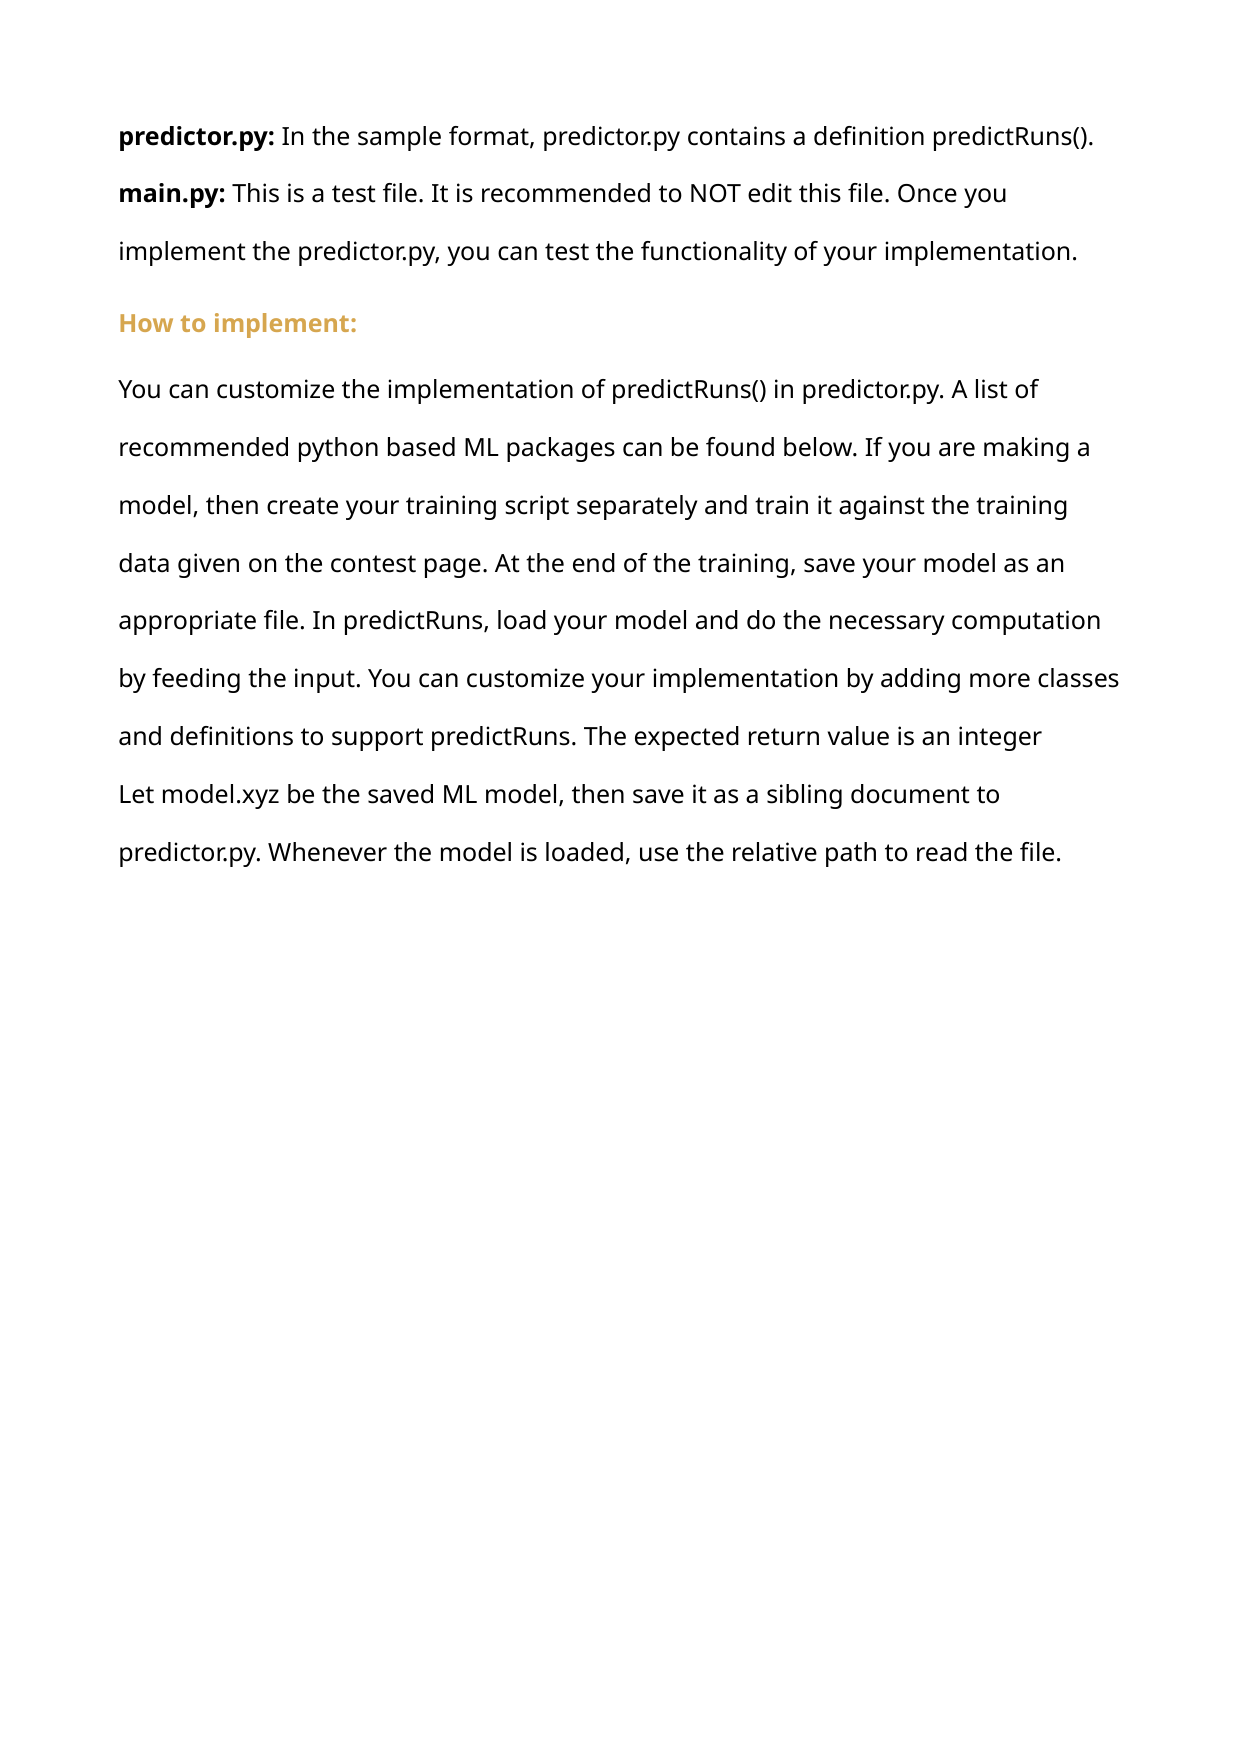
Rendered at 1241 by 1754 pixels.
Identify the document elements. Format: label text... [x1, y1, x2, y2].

text How to implement: [118, 306, 1122, 340]
text predictor.py: In the sample format, predictor.py contains a definition predictRuns(). main.py: This is a test file. It is recommended to NOT edit this file. Once you implement the predictor.py, you can test the functionality of your implementation. [118, 118, 1122, 268]
text You can customize the implementation of predictRuns() in predictor.py. A list of recommended python based ML packages can be found below. If you are making a model, then create your training script separately and train it against the training data given on the contest page. At the end of the training, save your model as an appropriate file. In predictRuns, load your model and do the necessary computation by feeding the input. You can customize your implementation by adding more classes and definitions to support predictRuns. The expected return value is an integer Let model.xyz be the saved ML model, then save it as a sibling document to predictor.py. Whenever the model is loaded, use the relative path to read the file. [118, 372, 1122, 868]
